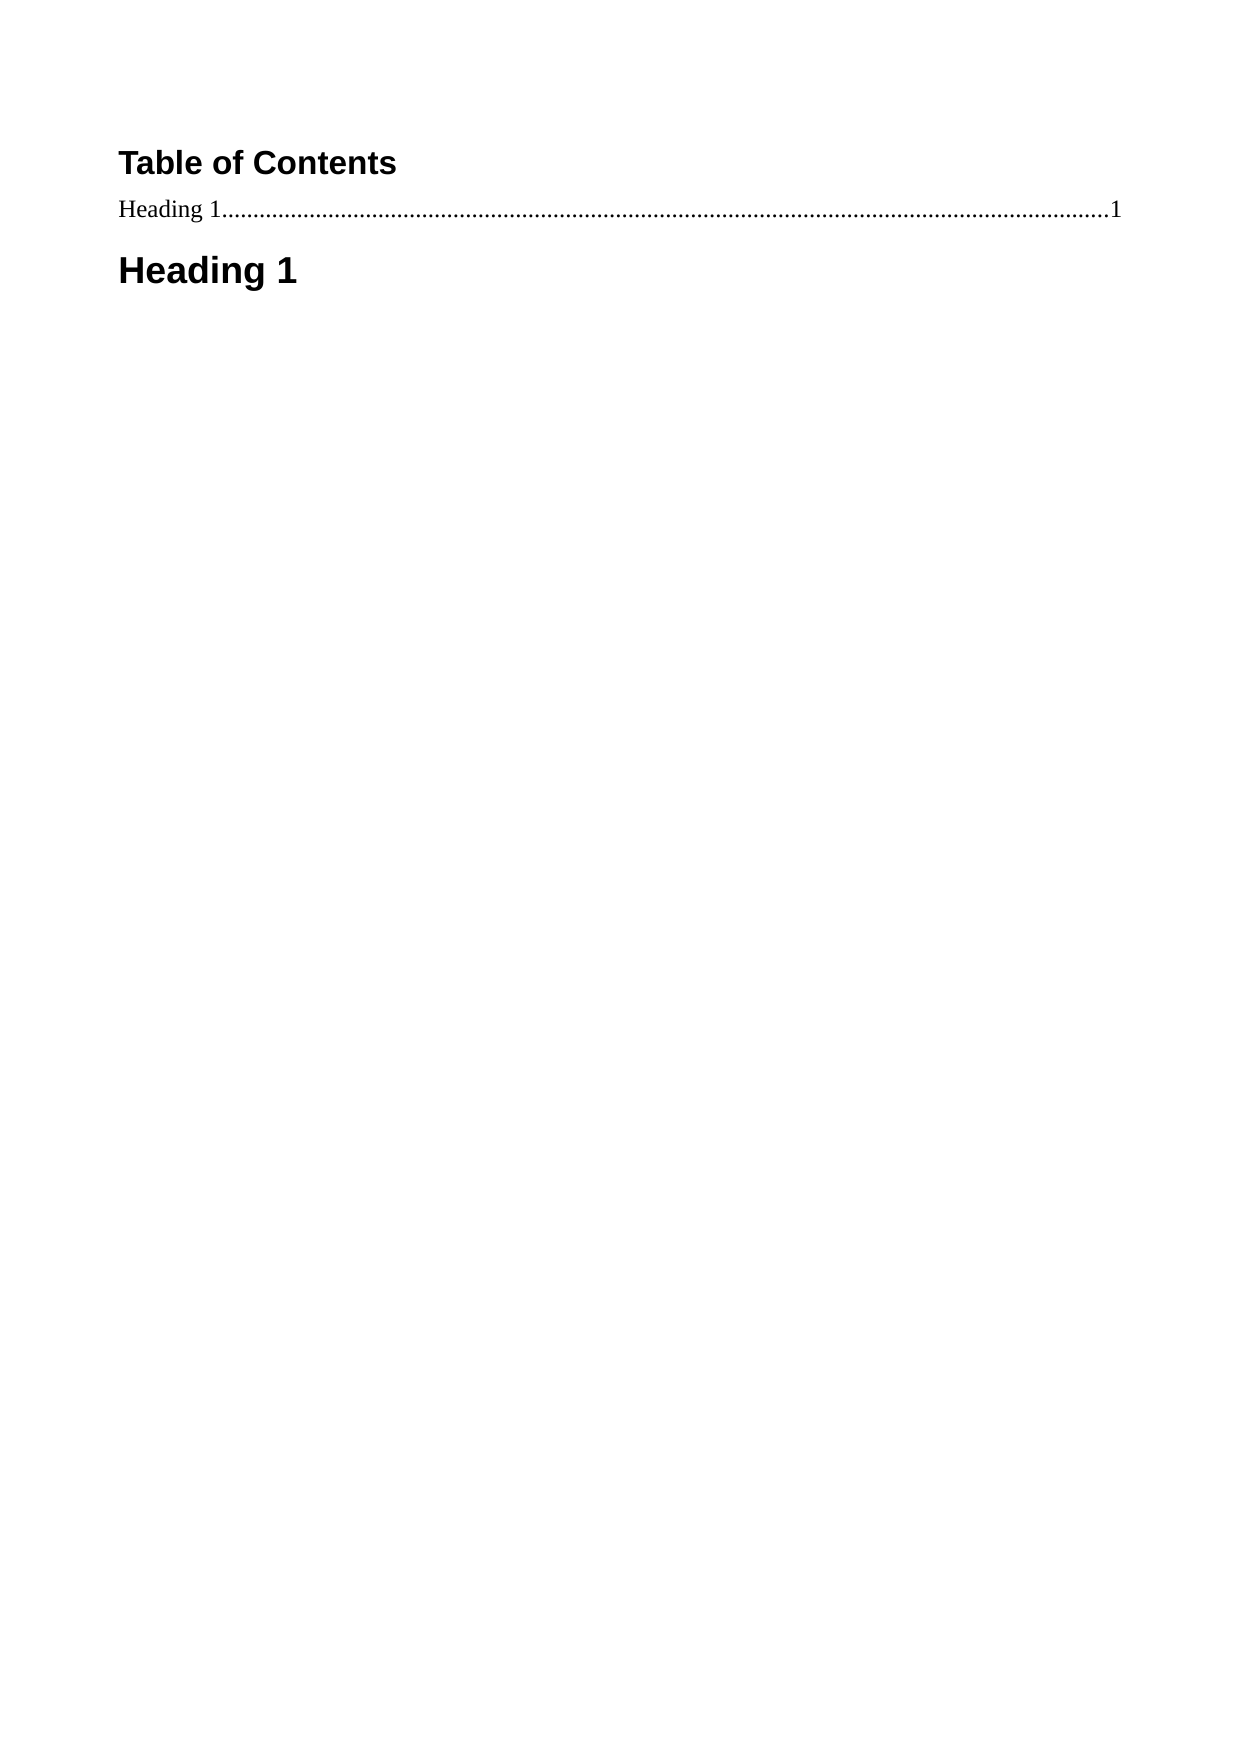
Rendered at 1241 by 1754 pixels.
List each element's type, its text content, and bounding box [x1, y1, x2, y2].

text Heading 1 1 [118, 194, 1122, 223]
subtitle Table of Contents [118, 143, 1122, 182]
subtitle Heading 1 [118, 248, 1122, 291]
